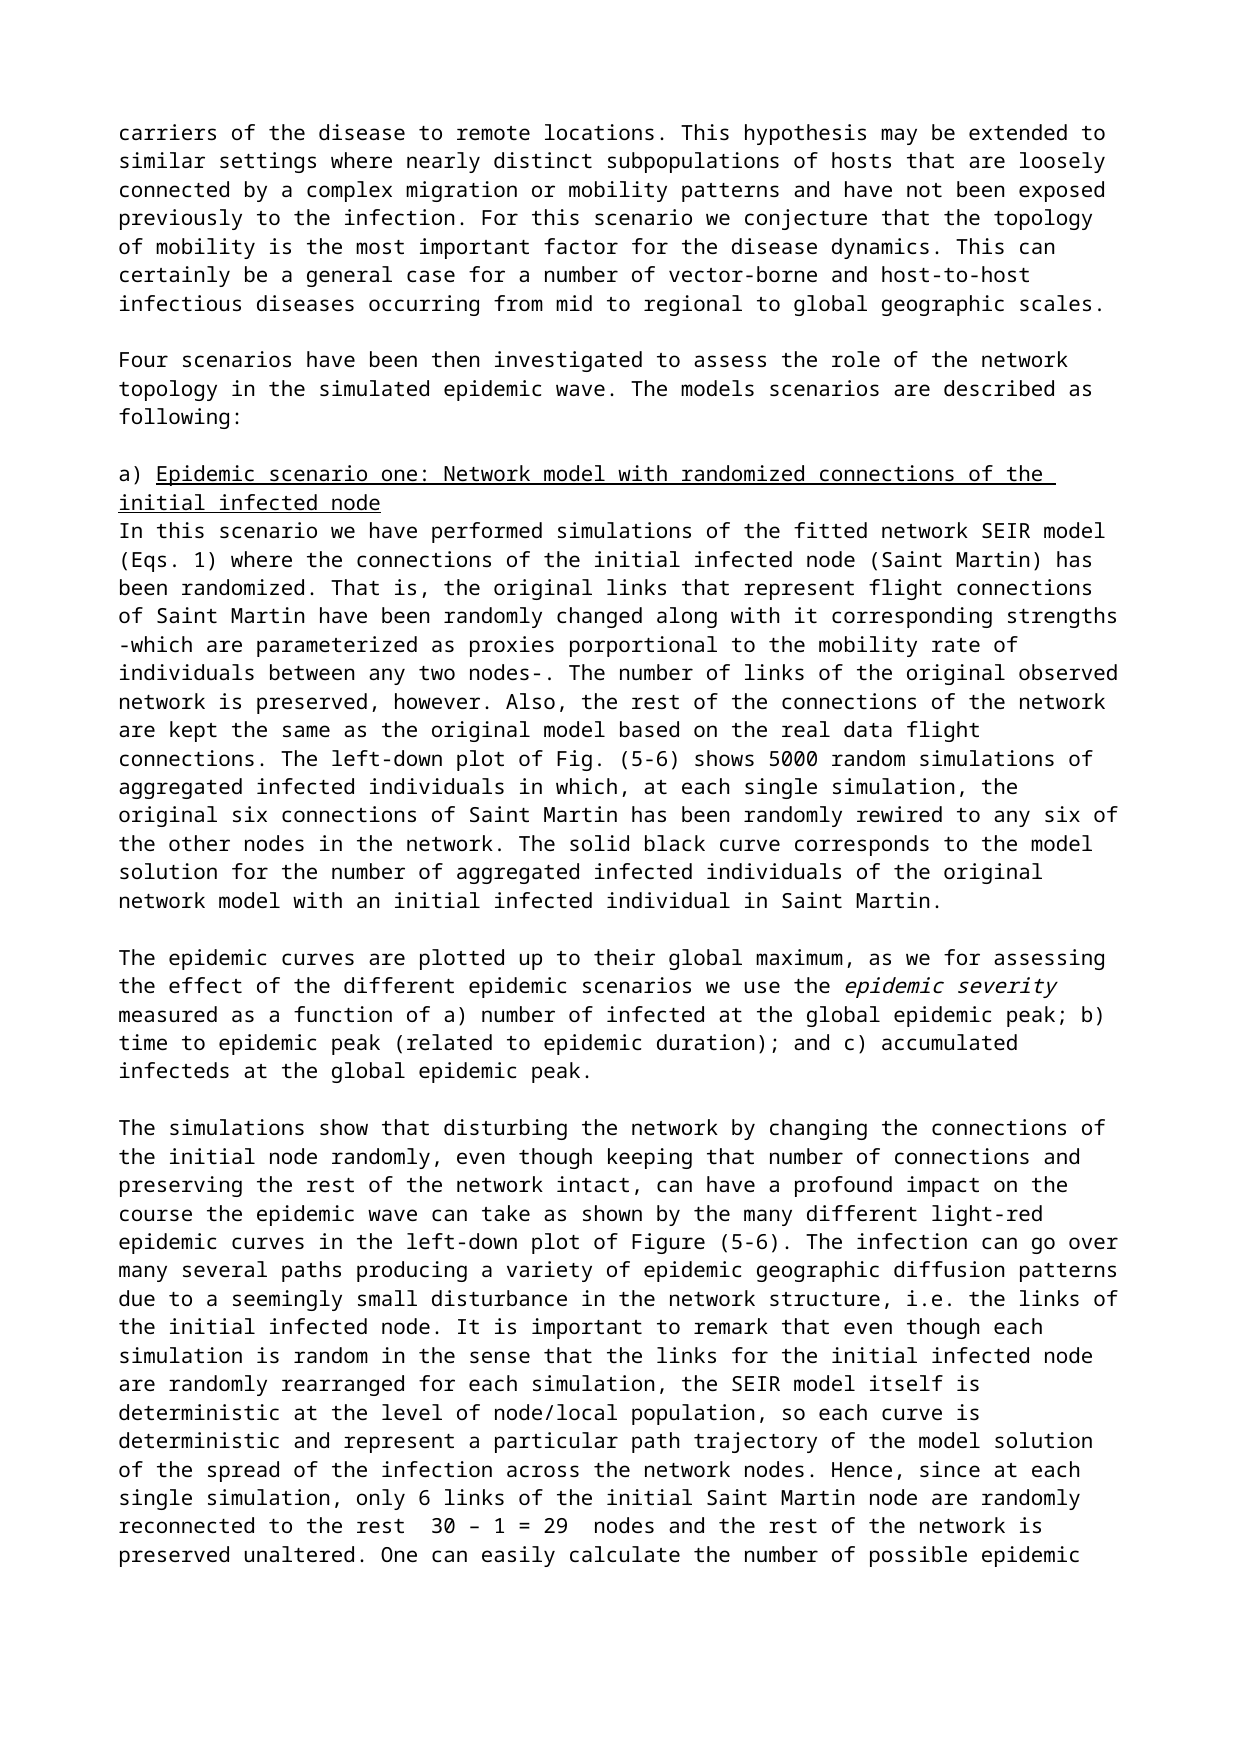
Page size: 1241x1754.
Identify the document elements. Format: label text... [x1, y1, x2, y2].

text In this scenario we have performed simulations of the fitted network SEIR model (Eqs. 1) where the connections of the initial infected node (Saint Martin) has been randomized. That is, the original links that represent flight connections of Saint Martin have been randomly changed along with it corresponding strengths -which are parameterized as proxies porportional to the mobility rate of individuals between any two nodes-. The number of links of the original observed network is preserved, however. Also, the rest of the connections of the network are kept the same as the original model based on the real data flight connections. The left-down plot of Fig. (5-6) shows 5000 random simulations of aggregated infected individuals in which, at each single simulation, the original six connections of Saint Martin has been randomly rewired to any six of the other nodes in the network. The solid black curve corresponds to the model solution for the number of aggregated infected individuals of the original network model with an initial infected individual in Saint Martin. [118, 516, 1122, 914]
text Four scenarios have been then investigated to assess the role of the network topology in the simulated epidemic wave. The models scenarios are described as following: [118, 346, 1122, 431]
text The simulations show that disturbing the network by changing the connections of the initial node randomly, even though keeping that number of connections and preserving the rest of the network intact, can have a profound impact on the course the epidemic wave can take as shown by the many different light-red epidemic curves in the left-down plot of Figure (5-6). The infection can go over many several paths producing a variety of epidemic geographic diffusion patterns due to a seemingly small disturbance in the network structure, i.e. the links of the initial infected node. It is important to remark that even though each simulation is random in the sense that the links for the initial infected node are randomly rearranged for each simulation, the SEIR model itself is deterministic at the level of node/local population, so each curve is deterministic and represent a particular path trajectory of the model solution of the spread of the infection across the network nodes. Hence, since at each single simulation, only 6 links of the initial Saint Martin node are randomly reconnected to the rest 30 – 1 = 29 nodes and the rest of the network is preserved unaltered. One can easily calculate the number of possible epidemic [118, 1113, 1122, 1568]
text a) Epidemic scenario one: Network model with randomized connections of the initial infected node [118, 459, 1122, 516]
text The epidemic curves are plotted up to their global maximum, as we for assessing the effect of the different epidemic scenarios we use the epidemic severity measured as a function of a) number of infected at the global epidemic peak; b) time to epidemic peak (related to epidemic duration); and c) accumulated infecteds at the global epidemic peak. [118, 943, 1122, 1085]
text carriers of the disease to remote locations. This hypothesis may be extended to similar settings where nearly distinct subpopulations of hosts that are loosely connected by a complex migration or mobility patterns and have not been exposed previously to the infection. For this scenario we conjecture that the topology of mobility is the most important factor for the disease dynamics. This can certainly be a general case for a number of vector-borne and host-to-host infectious diseases occurring from mid to regional to global geographic scales. [118, 118, 1122, 317]
